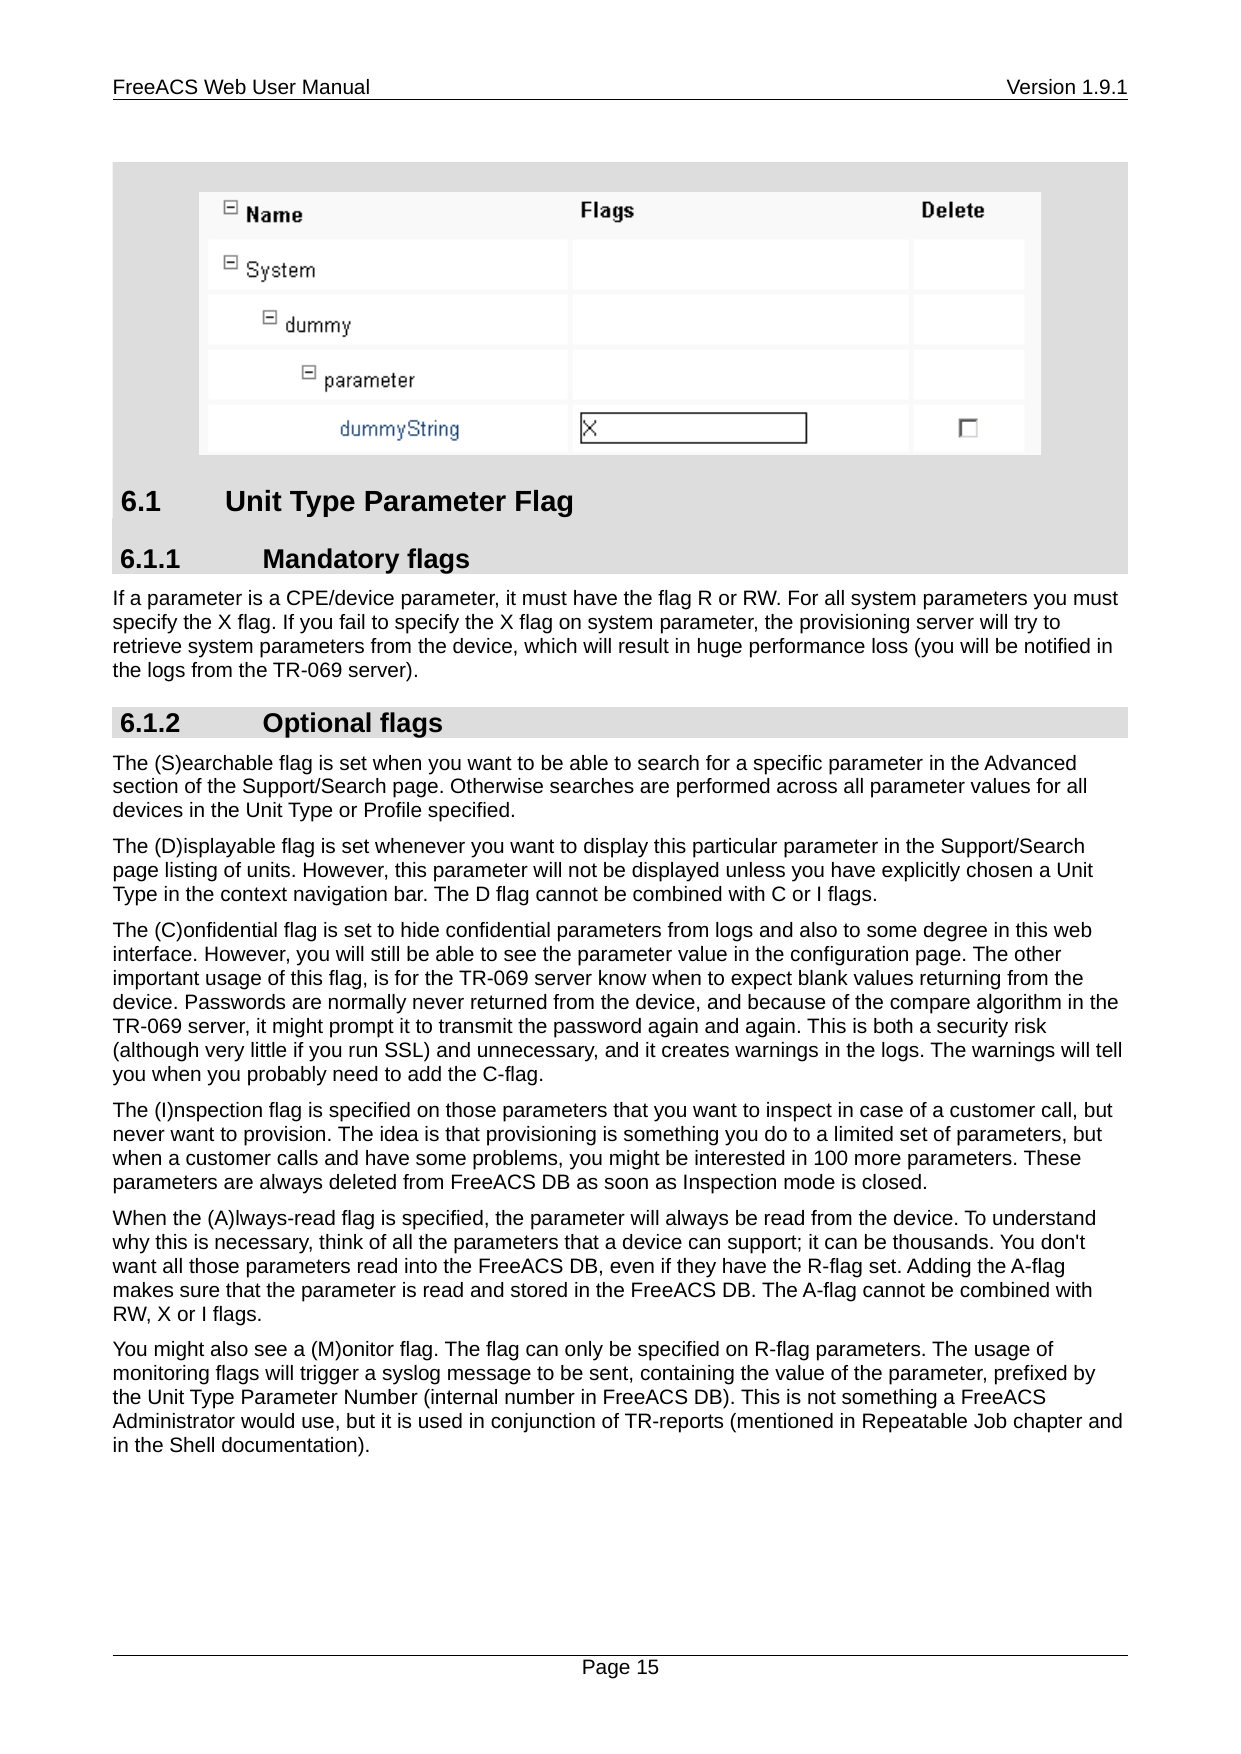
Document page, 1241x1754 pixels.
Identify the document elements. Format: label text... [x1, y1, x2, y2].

text You might also see a (M)onitor flag. The flag can only be specified on R-flag parameters. The usage of monitoring flags will trigger a syslog message to be sent, containing the value of the parameter, prefixed by the Unit Type Parameter Number (internal number in FreeACS DB). This is not something a FreeACS Administrator would use, but it is used in conjunction of TR-reports (mentioned in Repeatable Job chapter and in the Shell documentation). [112, 1337, 1128, 1457]
subtitle Mandatory flags [112, 543, 1128, 574]
text If a parameter is a CPE/device parameter, it must have the flag R or RW. For all system parameters you must specify the X flag. If you fail to specify the X flag on system parameter, the provisioning server will try to retrieve system parameters from the device, which will result in huge performance loss (you will be notified in the logs from the TR-069 server). [112, 586, 1128, 682]
picture [199, 192, 1042, 455]
text The (I)nspection flag is specified on those parameters that you want to inspect in case of a customer call, but never want to provision. The idea is that provisioning is something you do to a limited set of parameters, but when a customer calls and have some problems, you might be interested in 100 more parameters. These parameters are always deleted from FreeACS DB as soon as Inspection mode is closed. [112, 1098, 1128, 1193]
text The (C)onfidential flag is set to hide confidential parameters from logs and also to some degree in this web interface. However, you will still be able to see the parameter value in the configuration page. The other important usage of this flag, is for the TR-069 server know when to expect blank values returning from the device. Passwords are normally never returned from the device, and because of the compare algorithm in the TR-069 server, it might prompt it to transmit the password again and again. This is both a security risk (although very little if you run SSL) and unnecessary, and it creates warnings in the logs. The warnings will tell you when you probably need to add the C-flag. [112, 918, 1128, 1086]
subtitle Unit Type Parameter Flag [112, 162, 1128, 518]
text The (D)isplayable flag is set whenever you want to display this particular parameter in the Support/Search page listing of units. However, this parameter will not be displayed unless you have explicitly chosen a Unit Type in the context navigation bar. The D flag cannot be combined with C or I flags. [112, 834, 1128, 906]
text The (S)earchable flag is set when you want to be able to search for a specific parameter in the Advanced section of the Support/Search page. Otherwise searches are performed across all parameter values for all devices in the Unit Type or Profile specified. [112, 750, 1128, 822]
text When the (A)lways-read flag is specified, the parameter will always be read from the device. To understand why this is necessary, think of all the parameters that a device can support; it can be thousands. You don't want all those parameters read into the FreeACS DB, even if they have the R-flag set. Adding the A-flag makes sure that the parameter is read and stored in the FreeACS DB. The A-flag cannot be combined with RW, X or I flags. [112, 1206, 1128, 1325]
subtitle Optional flags [112, 707, 1128, 738]
